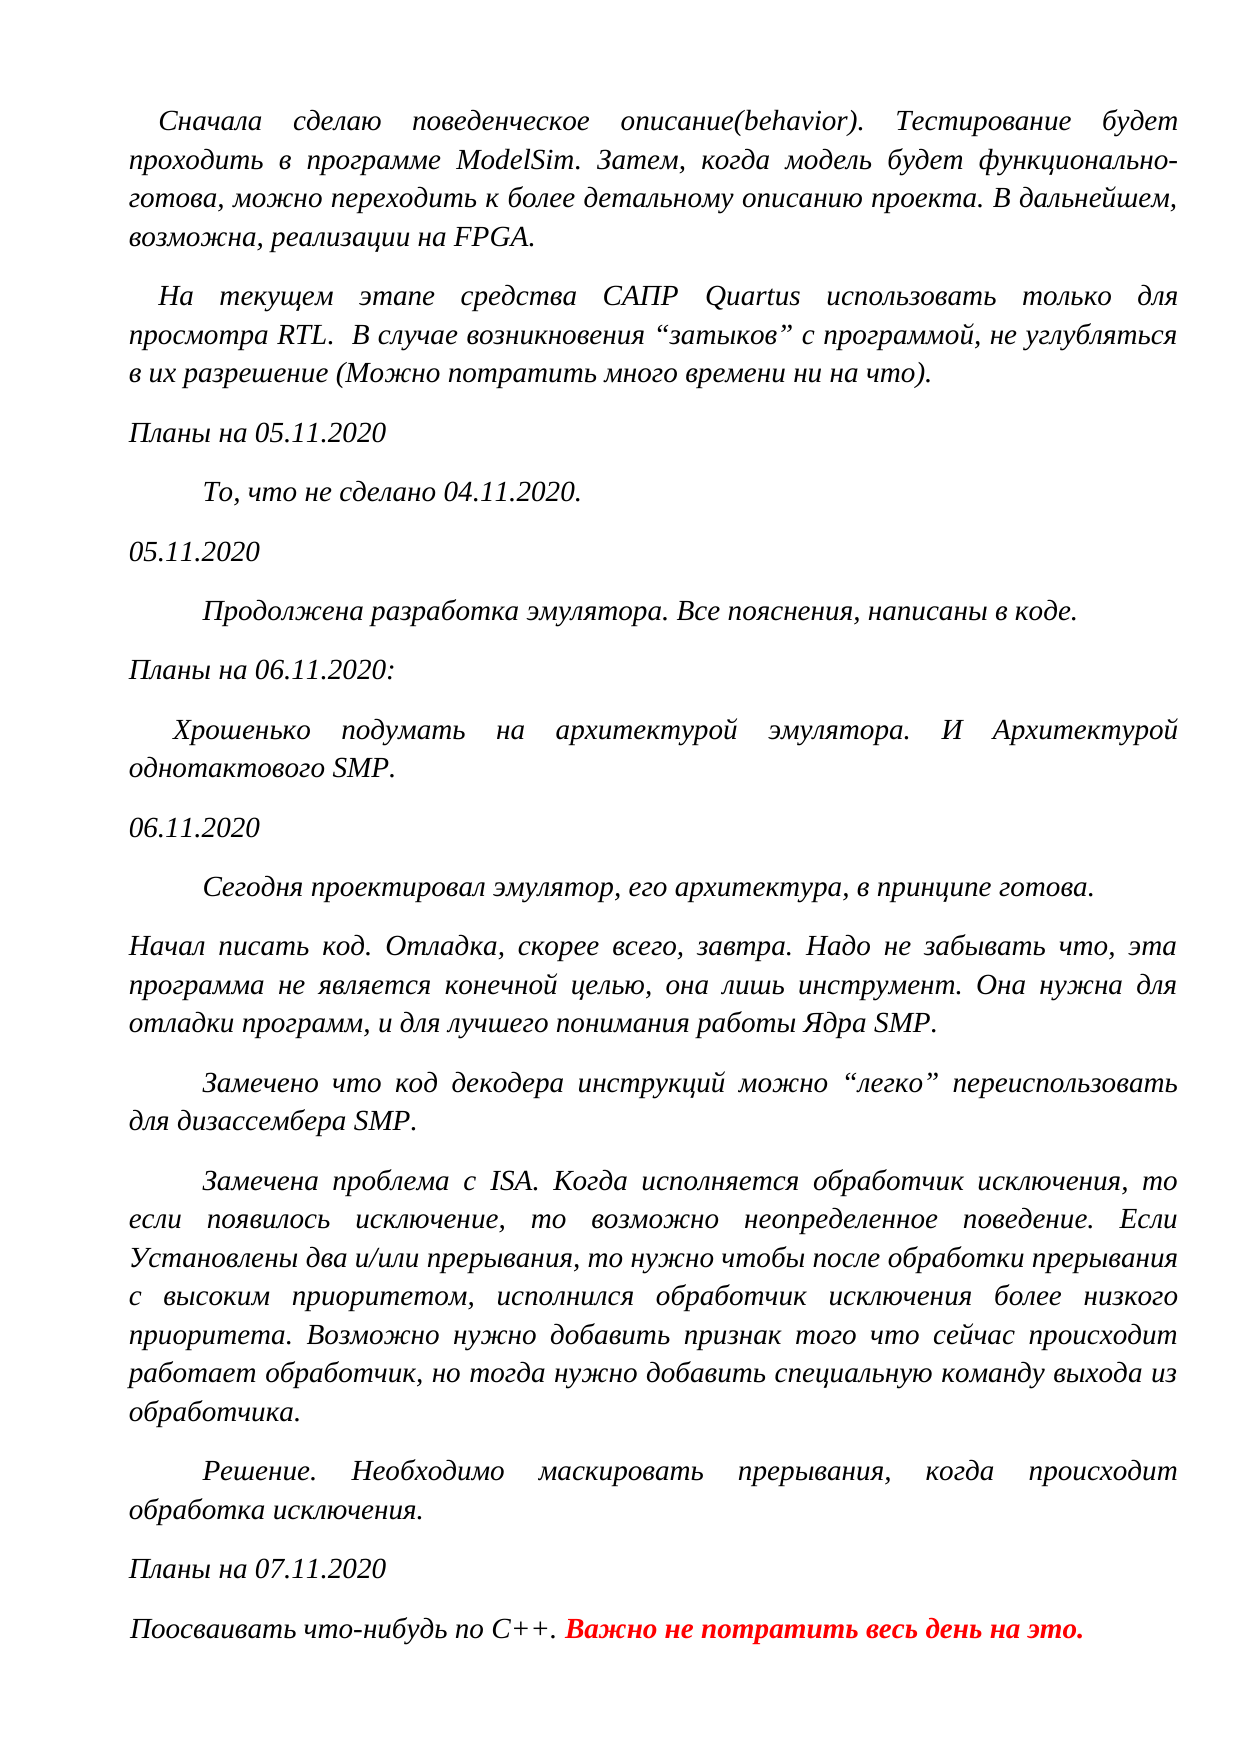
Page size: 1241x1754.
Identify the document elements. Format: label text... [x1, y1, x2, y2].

text Замечена проблема с ISA. Когда исполняется обработчик исключения, то если появилось исключение, то возможно неопределенное поведение. Если Установлены два и/или прерывания, то нужно чтобы после обработки прерывания с высоким приоритетом, исполнился обработчик исключения более низкого приоритета. Возможно нужно добавить признак того что сейчас происходит работает обработчик, но тогда нужно добавить специальную команду выхода из обработчика. [128, 1163, 1181, 1428]
text Начал писать код. Отладка, скорее всего, завтра. Надо не забывать что, эта программа не является конечной целью, она лишь инструмент. Она нужна для отладки программ, и для лучшего понимания работы Ядра SMP. [128, 928, 1181, 1039]
text На текущем этапе средства САПР Quartus использовать только для просмотра RTL. В случае возникновения “затыков” с программой, не углубляться в их разрешение (Можно потратить много времени ни на что). [128, 278, 1181, 389]
text Продолжена разработка эмулятора. Все пояснения, написаны в коде. [128, 593, 1181, 627]
text Поосваивать что-нибудь по С++. Важно не потратить весь день на это. [130, 1611, 1181, 1644]
text Планы на 07.11.2020 [128, 1551, 1181, 1585]
text Планы на 06.11.2020: [128, 652, 1181, 686]
text 06.11.2020 [128, 810, 1181, 843]
text Решение. Необходимо маскировать прерывания, когда происходит обработка исключения. [128, 1453, 1181, 1526]
text Планы на 05.11.2020 [128, 415, 1181, 448]
text 05.11.2020 [128, 534, 1181, 567]
text Замечено что код декодера инструкций можно “легко” переиспользовать для дизассембера SMP. [128, 1065, 1181, 1137]
text Сегодня проектировал эмулятор, его архитектура, в принципе готова. [128, 869, 1181, 903]
text Хрошенько подумать на архитектурой эмулятора. И Архитектурой однотактового SMP. [128, 712, 1181, 784]
text Сначала сделаю поведенческое описание(behavior). Тестирование будет проходить в программе ModelSim. Затем, когда модель будет функционально-готова, можно переходить к более детальному описанию проекта. В дальнейшем, возможна, реализации на FPGA. [128, 103, 1181, 253]
text То, что не сделано 04.11.2020. [128, 474, 1181, 508]
